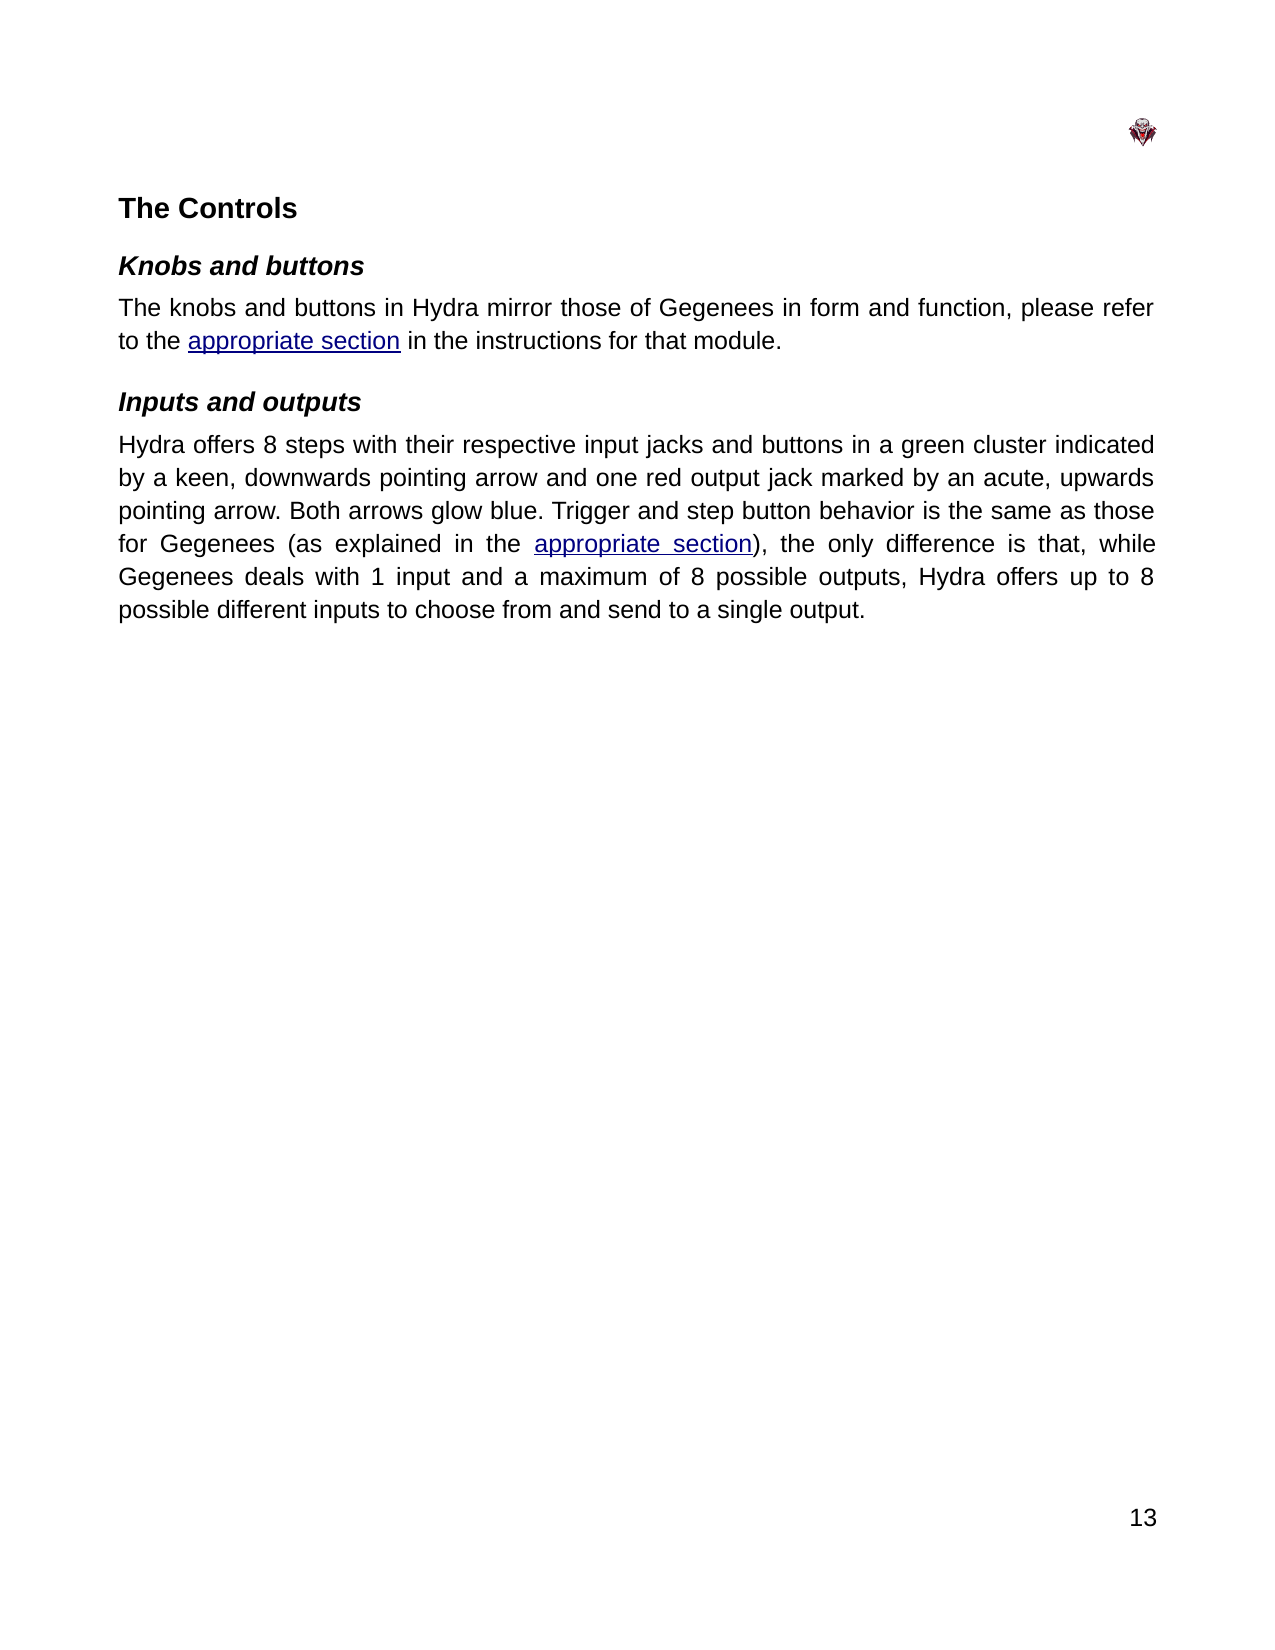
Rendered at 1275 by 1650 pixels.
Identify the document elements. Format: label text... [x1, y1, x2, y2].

subtitle The Controls [118, 191, 1157, 224]
text Hydra offers 8 steps with their respective input jacks and buttons in a green cluster indicated by a keen, downwards pointing arrow and one red output jack marked by an acute, upwards pointing arrow. Both arrows glow blue. Trigger and step button behavior is the same as those for Gegenees (as explained in the appropriate section), the only difference is that, while Gegenees deals with 1 input and a maximum of 8 possible outputs, Hydra offers up to 8 possible different inputs to choose from and send to a single output. [118, 430, 1157, 624]
text The knobs and buttons in Hydra mirror those of Gegenees in form and function, please refer to the appropriate section in the instructions for that module. [118, 293, 1157, 355]
subtitle Inputs and outputs [118, 386, 1157, 418]
subtitle Knobs and buttons [118, 249, 1157, 281]
